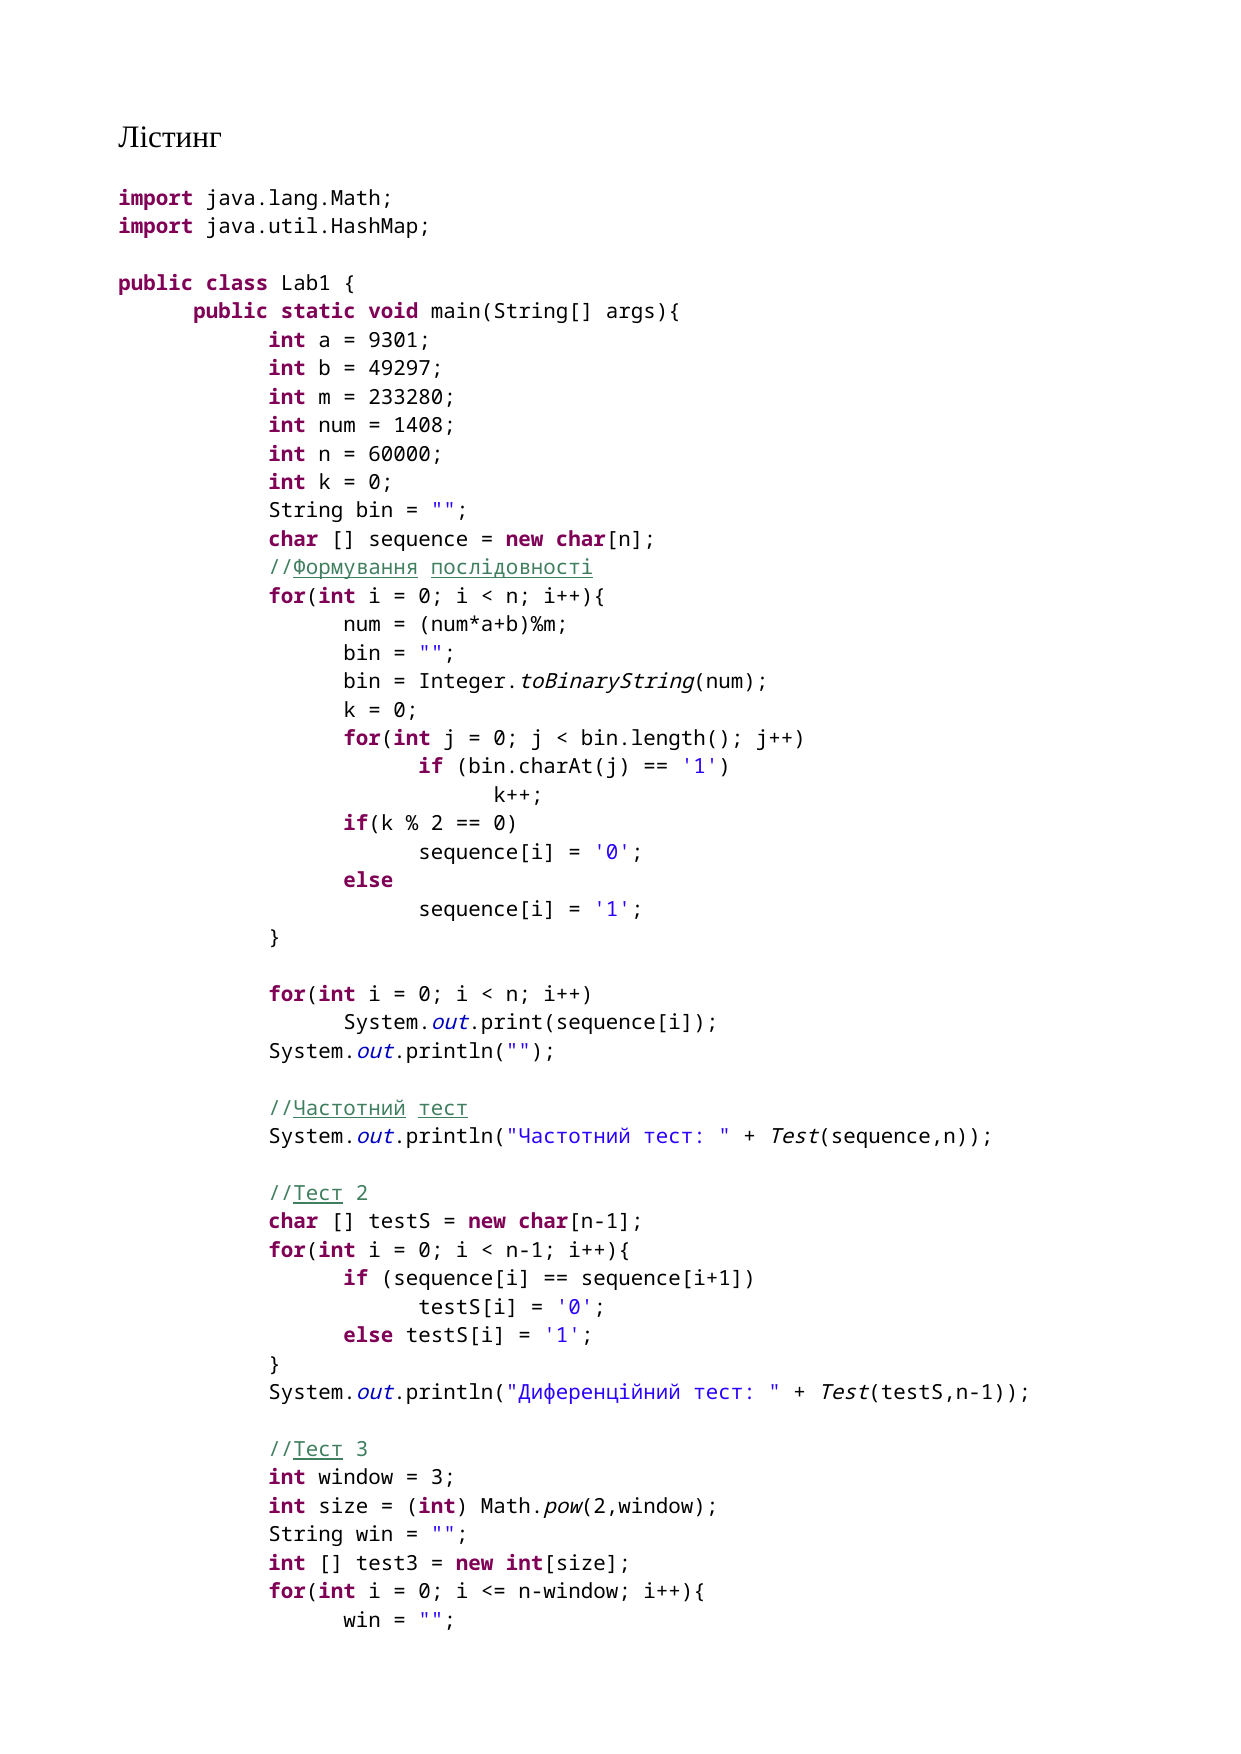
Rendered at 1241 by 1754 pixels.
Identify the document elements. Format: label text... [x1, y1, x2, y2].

text System.out.println("Частотний тест: " + Test(sequence,n)); [118, 1121, 1122, 1150]
text int a = 9301; [118, 325, 1122, 353]
text int [] test3 = new int[size]; [118, 1548, 1122, 1576]
text if(k % 2 == 0) [118, 808, 1122, 837]
text import java.lang.Math; [118, 183, 1122, 211]
text for(int i = 0; i < n; i++){ [118, 581, 1122, 609]
text testS[i] = '0'; [118, 1292, 1122, 1320]
text Лістинг [118, 118, 1122, 154]
text int num = 1408; [118, 410, 1122, 439]
text //Тест 2 [118, 1178, 1122, 1207]
text System.out.println(""); [118, 1036, 1122, 1064]
text char [] testS = new char[n-1]; [118, 1207, 1122, 1235]
text int n = 60000; [118, 439, 1122, 467]
text } [118, 1349, 1122, 1377]
text int k = 0; [118, 467, 1122, 496]
text num = (num*a+b)%m; [118, 609, 1122, 638]
text k = 0; [118, 695, 1122, 723]
text else testS[i] = '1'; [118, 1320, 1122, 1349]
text bin = ""; [118, 638, 1122, 666]
text win = ""; [118, 1605, 1122, 1633]
text //Частотний тест [118, 1093, 1122, 1121]
text sequence[i] = '0'; [118, 837, 1122, 865]
text System.out.println("Диференційний тест: " + Test(testS,n-1)); [118, 1377, 1122, 1406]
text import java.util.HashMap; [118, 211, 1122, 240]
text public static void main(String[] args){ [118, 297, 1122, 325]
text int size = (int) Math.pow(2,window); [118, 1491, 1122, 1519]
text k++; [118, 780, 1122, 808]
text else [118, 865, 1122, 894]
text for(int i = 0; i < n-1; i++){ [118, 1235, 1122, 1263]
text //Тест 3 [118, 1434, 1122, 1462]
text int window = 3; [118, 1462, 1122, 1491]
text bin = Integer.toBinaryString(num); [118, 666, 1122, 695]
text if (sequence[i] == sequence[i+1]) [118, 1263, 1122, 1292]
text } [118, 922, 1122, 951]
text int b = 49297; [118, 353, 1122, 382]
text String win = ""; [118, 1519, 1122, 1548]
text sequence[i] = '1'; [118, 894, 1122, 922]
text char [] sequence = new char[n]; [118, 524, 1122, 552]
text String bin = ""; [118, 496, 1122, 524]
text int m = 233280; [118, 382, 1122, 410]
text System.out.print(sequence[i]); [118, 1007, 1122, 1036]
text //Формування послідовності [118, 552, 1122, 581]
text for(int i = 0; i < n; i++) [118, 979, 1122, 1007]
text public class Lab1 { [118, 268, 1122, 297]
text for(int i = 0; i <= n-window; i++){ [118, 1576, 1122, 1605]
text for(int j = 0; j < bin.length(); j++) [118, 723, 1122, 752]
text if (bin.charAt(j) == '1') [118, 752, 1122, 780]
